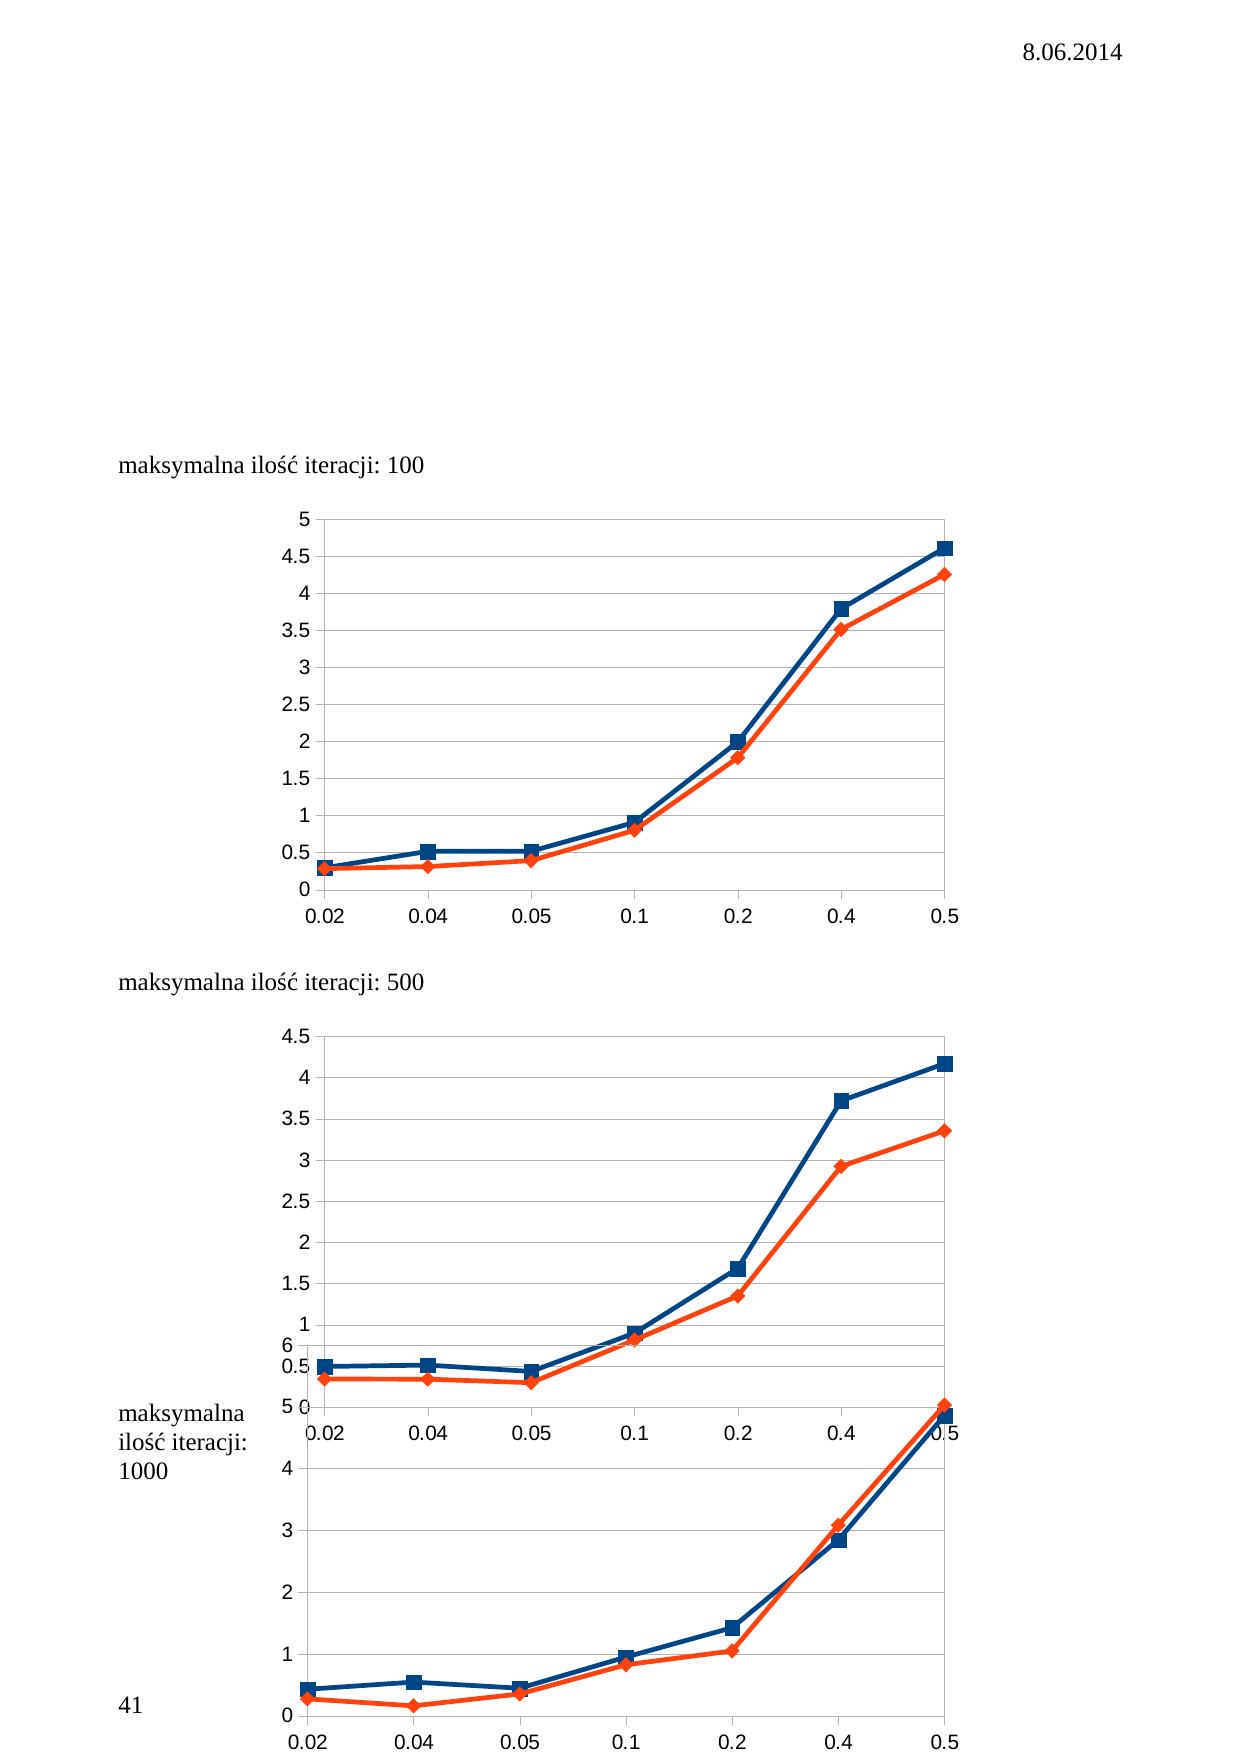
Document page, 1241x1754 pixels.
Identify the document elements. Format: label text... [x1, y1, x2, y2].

text maksymalna ilość iteracji: 1000 [118, 1398, 307, 1485]
text maksymalna ilość iteracji: 1000 [325, 1398, 943, 1407]
text maksymalna ilość iteracji: 1000 [308, 1469, 883, 1485]
text maksymalna ilość iteracji: 1000 [904, 1424, 944, 1468]
text maksymalna ilość iteracji: 1000 [890, 1469, 944, 1485]
text maksymalna ilość iteracji: 1000 [945, 1398, 1122, 1485]
text maksymalna ilość iteracji: 1000 [308, 1408, 937, 1468]
text maksymalna ilość iteracji: 100 [118, 450, 1122, 478]
text maksymalna ilość iteracji: 500 [118, 967, 1122, 996]
